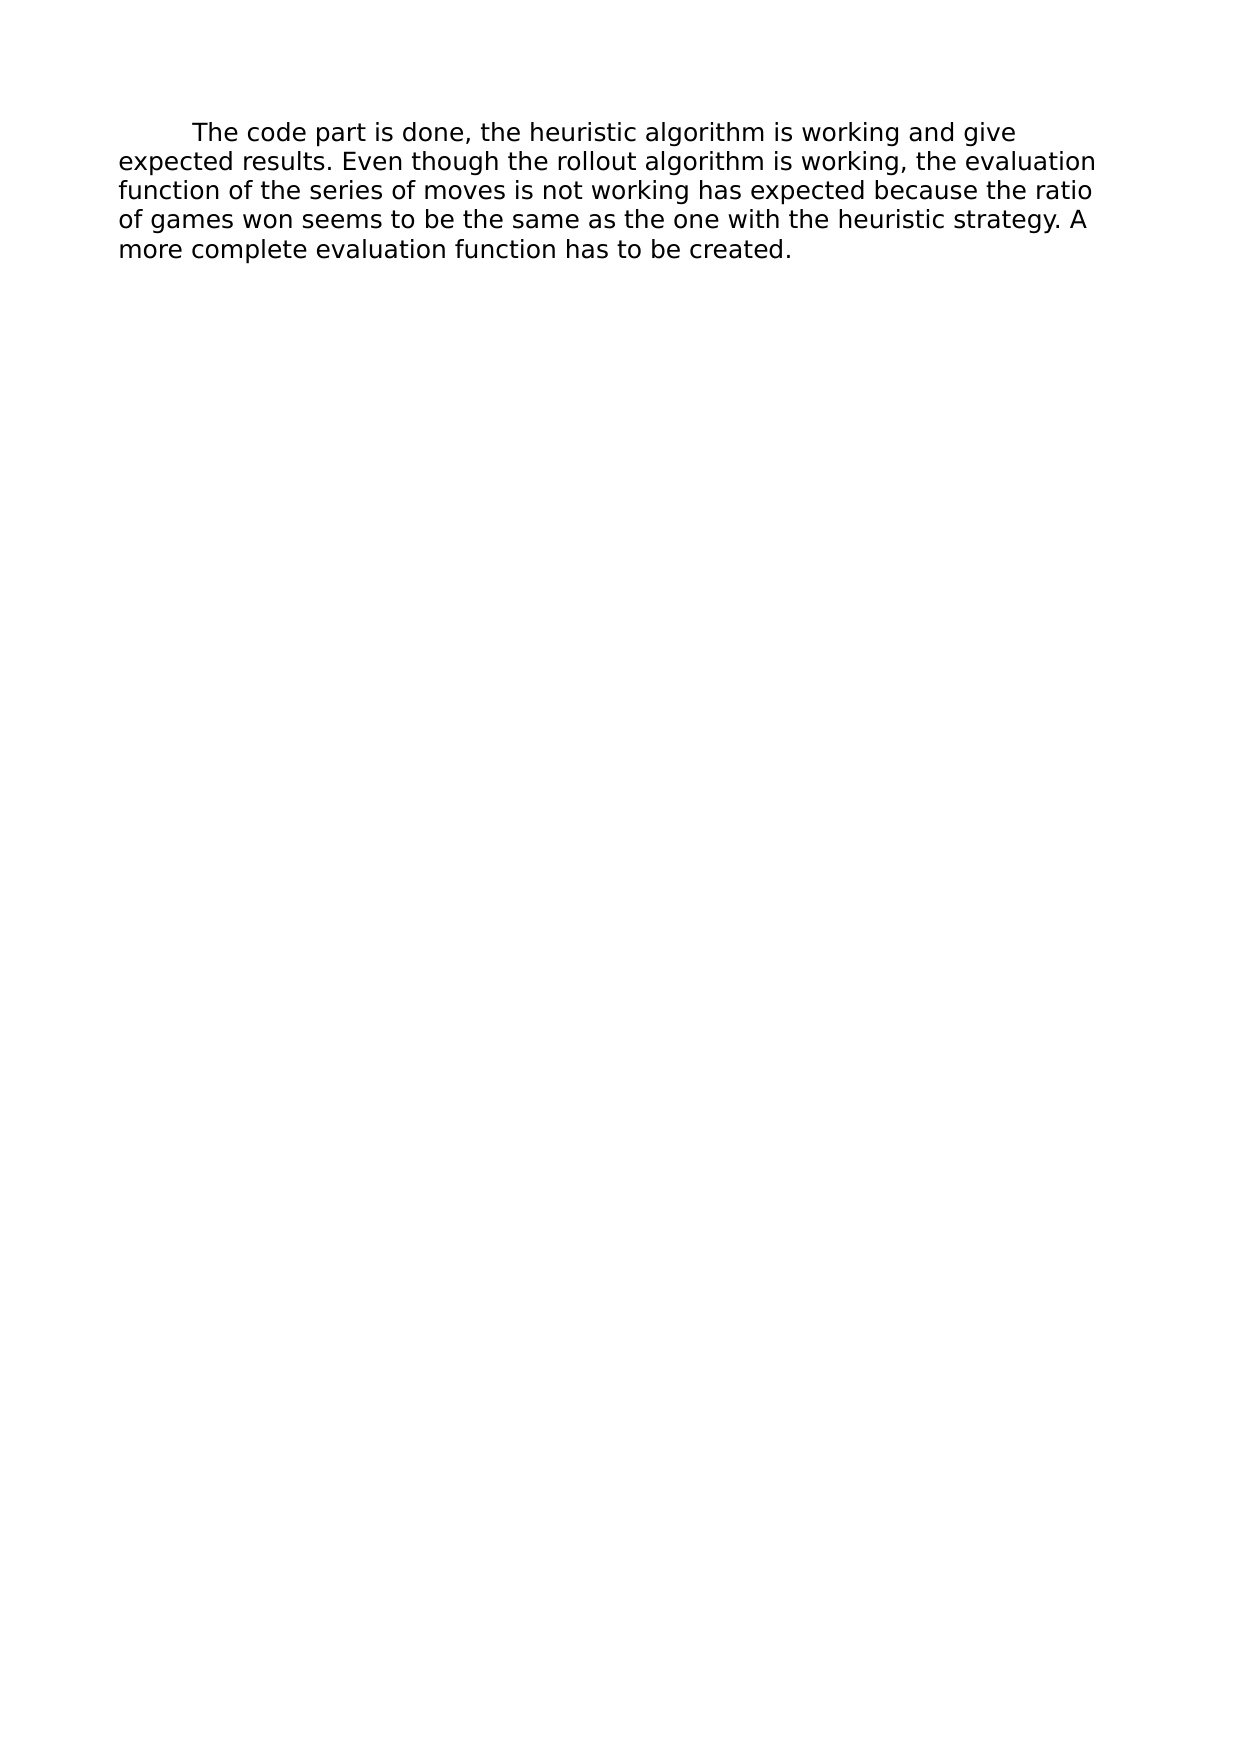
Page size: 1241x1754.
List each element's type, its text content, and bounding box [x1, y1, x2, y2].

text The code part is done, the heuristic algorithm is working and give expected results. Even though the rollout algorithm is working, the evaluation function of the series of moves is not working has expected because the ratio of games won seems to be the same as the one with the heuristic strategy. A more complete evaluation function has to be created. [118, 118, 1122, 264]
